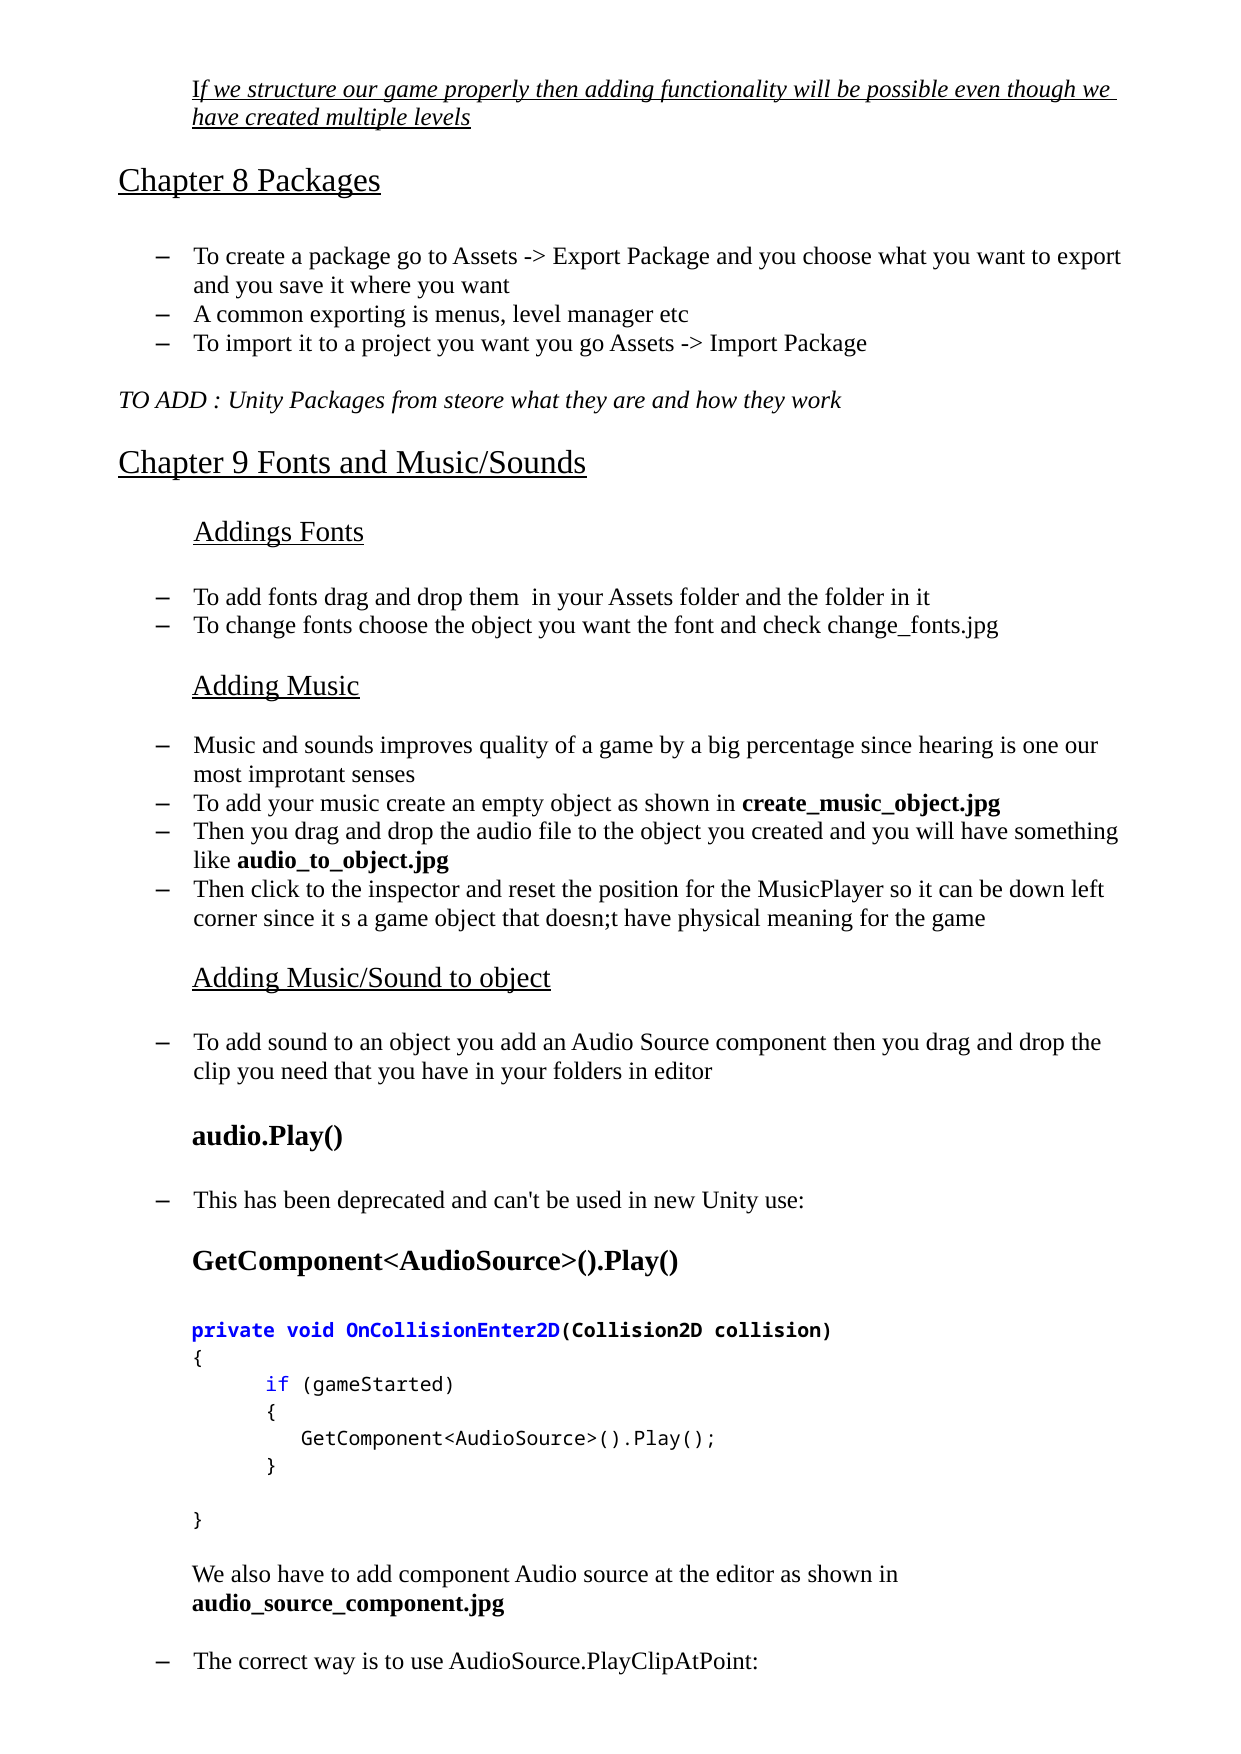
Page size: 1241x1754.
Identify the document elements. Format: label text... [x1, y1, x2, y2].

list Then you drag and drop the audio file to the object you created and you will have something like audio_to_object.jpg [156, 816, 1122, 874]
text We also have to add component Audio source at the editor as shown in audio_source_component.jpg [118, 1559, 1122, 1617]
text { [118, 1397, 1122, 1424]
list The correct way is to use AudioSource.PlayClipAtPoint: [156, 1646, 1122, 1675]
text Chapter 9 Fonts and Music/Sounds [118, 443, 1122, 481]
text if (gameStarted) [118, 1371, 1122, 1397]
list To create a package go to Assets -> Export Package and you choose what you want to export [156, 241, 1122, 270]
text Adding Music [118, 668, 1122, 701]
text { [118, 1343, 1122, 1371]
list To import it to a project you want you go Assets -> Import Package [156, 328, 1122, 356]
list This has been deprecated and can't be used in new Unity use: [156, 1185, 1122, 1214]
list A common exporting is menus, level manager etc [156, 299, 1122, 328]
list Addings Fonts [156, 514, 1122, 548]
text Chapter 8 Packages [118, 160, 1122, 198]
text } [118, 1505, 1122, 1532]
list To change fonts choose the object you want the font and check change_fonts.jpg [156, 610, 1122, 639]
list and you save it where you want [156, 270, 1122, 299]
list To add sound to an object you add an Audio Source component then you drag and drop the clip you need that you have in your folders in editor [156, 1027, 1122, 1085]
text audio.Play() [118, 1118, 1122, 1152]
list To add fonts drag and drop them in your Assets folder and the folder in it [156, 582, 1122, 610]
list Music and sounds improves quality of a game by a big percentage since hearing is one our most improtant senses [156, 730, 1122, 788]
text GetComponent<AudioSource>().Play(); [118, 1424, 1122, 1451]
text GetComponent<AudioSource>().Play() [118, 1243, 1122, 1276]
text private void OnCollisionEnter2D(Collision2D collision) [118, 1310, 1122, 1343]
text TO ADD : Unity Packages from steore what they are and how they work [118, 385, 1122, 414]
list To add your music create an empty object as shown in create_music_object.jpg [156, 788, 1122, 816]
text Adding Music/Sound to object [118, 960, 1122, 994]
text } [118, 1451, 1122, 1478]
text If we structure our game properly then adding functionality will be possible even though we have created multiple levels [118, 74, 1122, 131]
list Then click to the inspector and reset the position for the MusicPlayer so it can be down left corner since it s a game object that doesn;t have physical meaning for the game [156, 874, 1122, 931]
